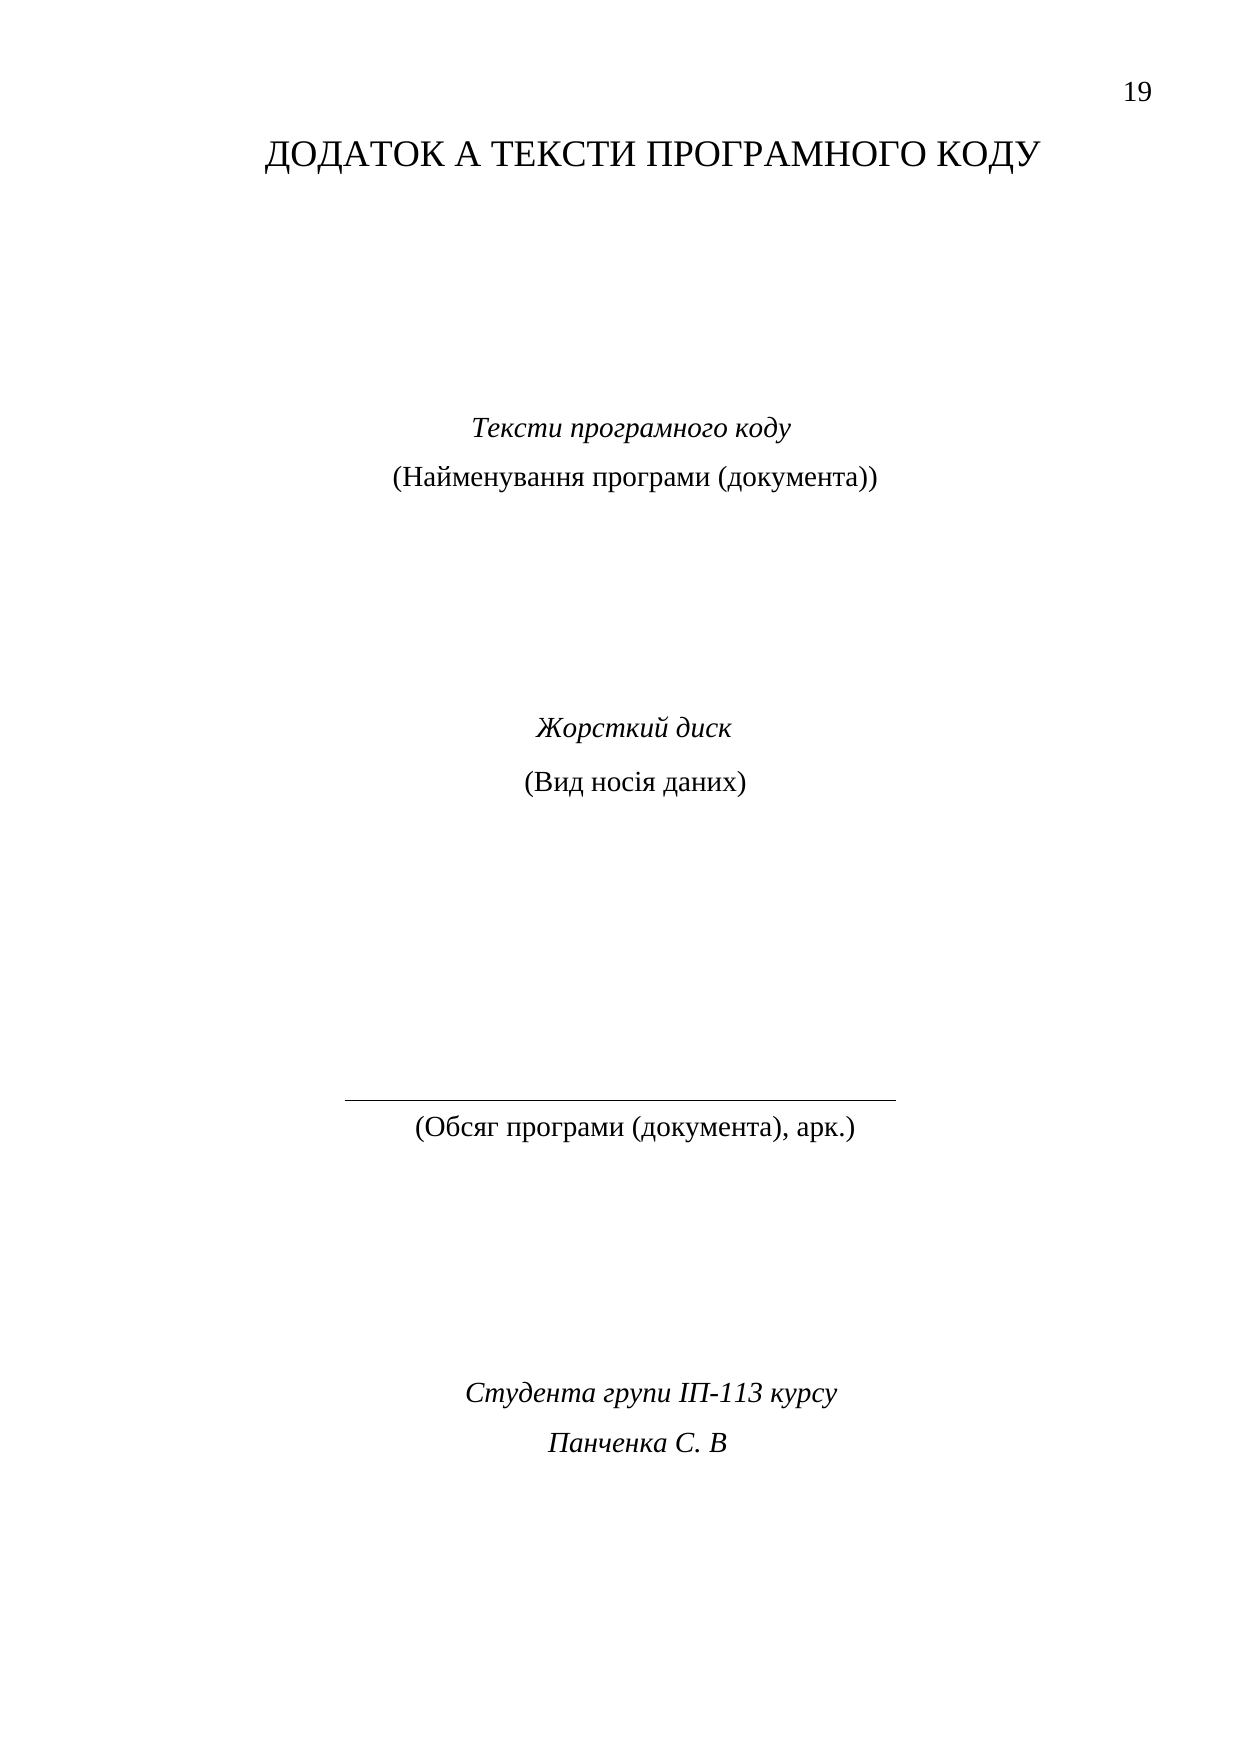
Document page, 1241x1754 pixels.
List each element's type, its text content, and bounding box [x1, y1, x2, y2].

subtitle ДОДАТОК А ТЕКСТИ ПРОГРАМНОГО КОДУ [106, 131, 1198, 174]
text Студента групи ІП-113 курсу [106, 1375, 1198, 1408]
text (Вид носія даних) [127, 764, 1143, 798]
text Панченка С. В [438, 1425, 832, 1459]
text Тексти програмного коду [126, 410, 1143, 443]
text Жорсткий диск [127, 711, 1143, 744]
text (Найменування програми (документа)) [126, 460, 1143, 493]
text (Обсяг програми (документа), арк.) [126, 1109, 1143, 1143]
